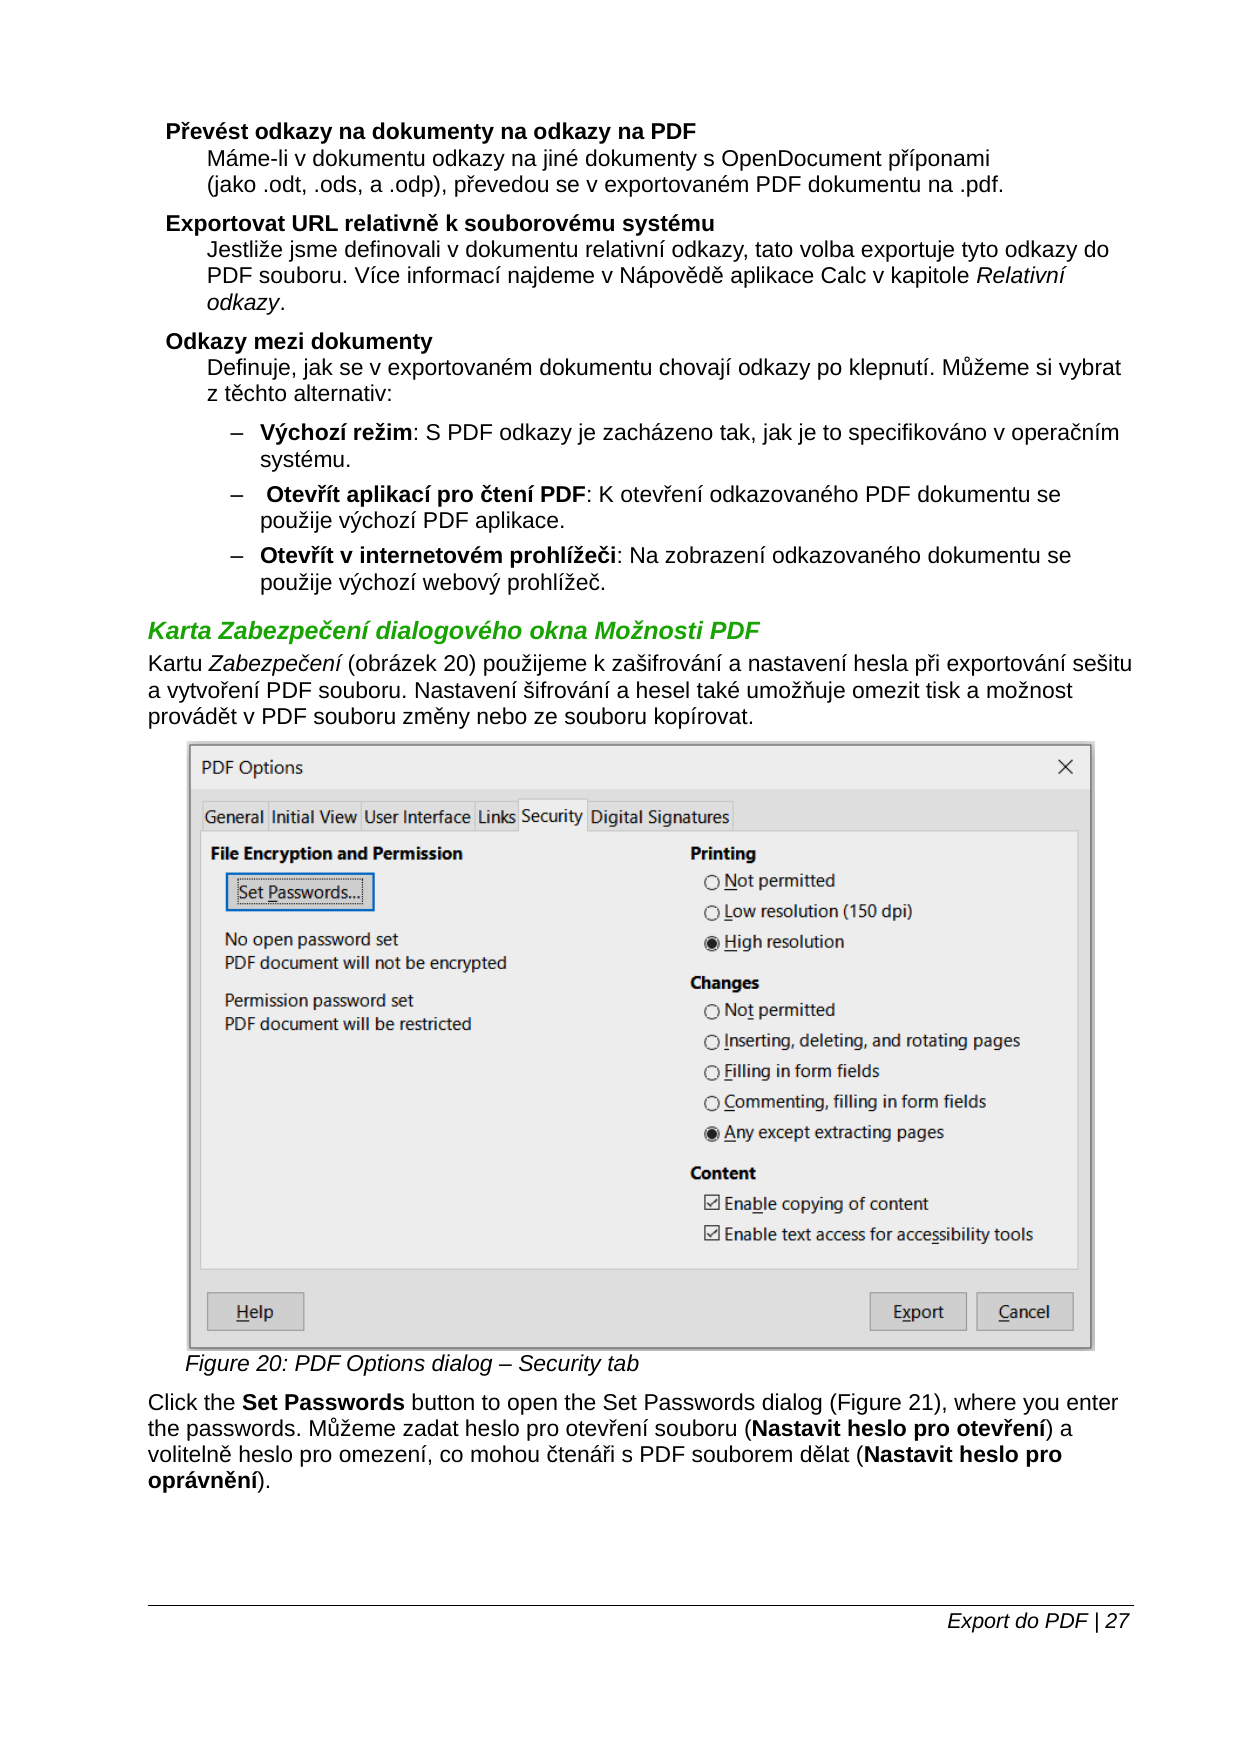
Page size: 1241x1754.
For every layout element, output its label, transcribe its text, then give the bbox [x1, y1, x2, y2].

text Kartu Zabezpečení (obrázek 20) použijeme k zašifrování a nastavení hesla při exportování sešitu a vytvoření PDF souboru. Nastavení šifrování a hesel také umožňuje omezit tisk a možnost provádět v PDF souboru změny nebo ze souboru kopírovat. [148, 650, 1134, 729]
subtitle Karta Zabezpečení dialogového okna Možnosti PDF [148, 616, 1134, 644]
text Odkazy mezi dokumenty [165, 328, 1134, 354]
text Click the Set Passwords button to open the Set Passwords dialog (Figure 21), where you enter the passwords. Můžeme zadat heslo pro otevření souboru (Nastavit heslo pro otevření) a volitelně heslo pro omezení, co mohou čtenáři s PDF souborem dělat (Nastavit heslo pro oprávnění). [148, 1388, 1134, 1494]
picture [186, 741, 1095, 1351]
list Výchozí režim: S PDF odkazy je zacházeno tak, jak je to specifikováno v operačním systému. [230, 419, 1134, 472]
text Figure 20: PDF Options dialog – Security tab [185, 742, 1097, 1376]
list Otevřít aplikací pro čtení PDF: K otevření odkazovaného PDF dokumentu se použije výchozí PDF aplikace. [230, 481, 1134, 533]
list Otevřít v internetovém prohlížeči: Na zobrazení odkazovaného dokumentu se použije výchozí webový prohlížeč. [230, 542, 1134, 595]
text Máme-li v dokumentu odkazy na jiné dokumenty s OpenDocument příponami (jako .odt, .ods, a .odp), převedou se v exportovaném PDF dokumentu na .pdf. [207, 144, 1134, 197]
text Exportovat URL relativně k souborovému systému [165, 210, 1134, 236]
text Definuje, jak se v exportovaném dokumentu chovají odkazy po klepnutí. Můžeme si vybrat z těchto alternativ: [207, 354, 1134, 407]
text Převést odkazy na dokumenty na odkazy na PDF [165, 118, 1134, 144]
text Jestliže jsme definovali v dokumentu relativní odkazy, tato volba exportuje tyto odkazy do PDF souboru. Více informací najdeme v Nápovědě aplikace Calc v kapitole Relativní odkazy. [207, 236, 1134, 315]
